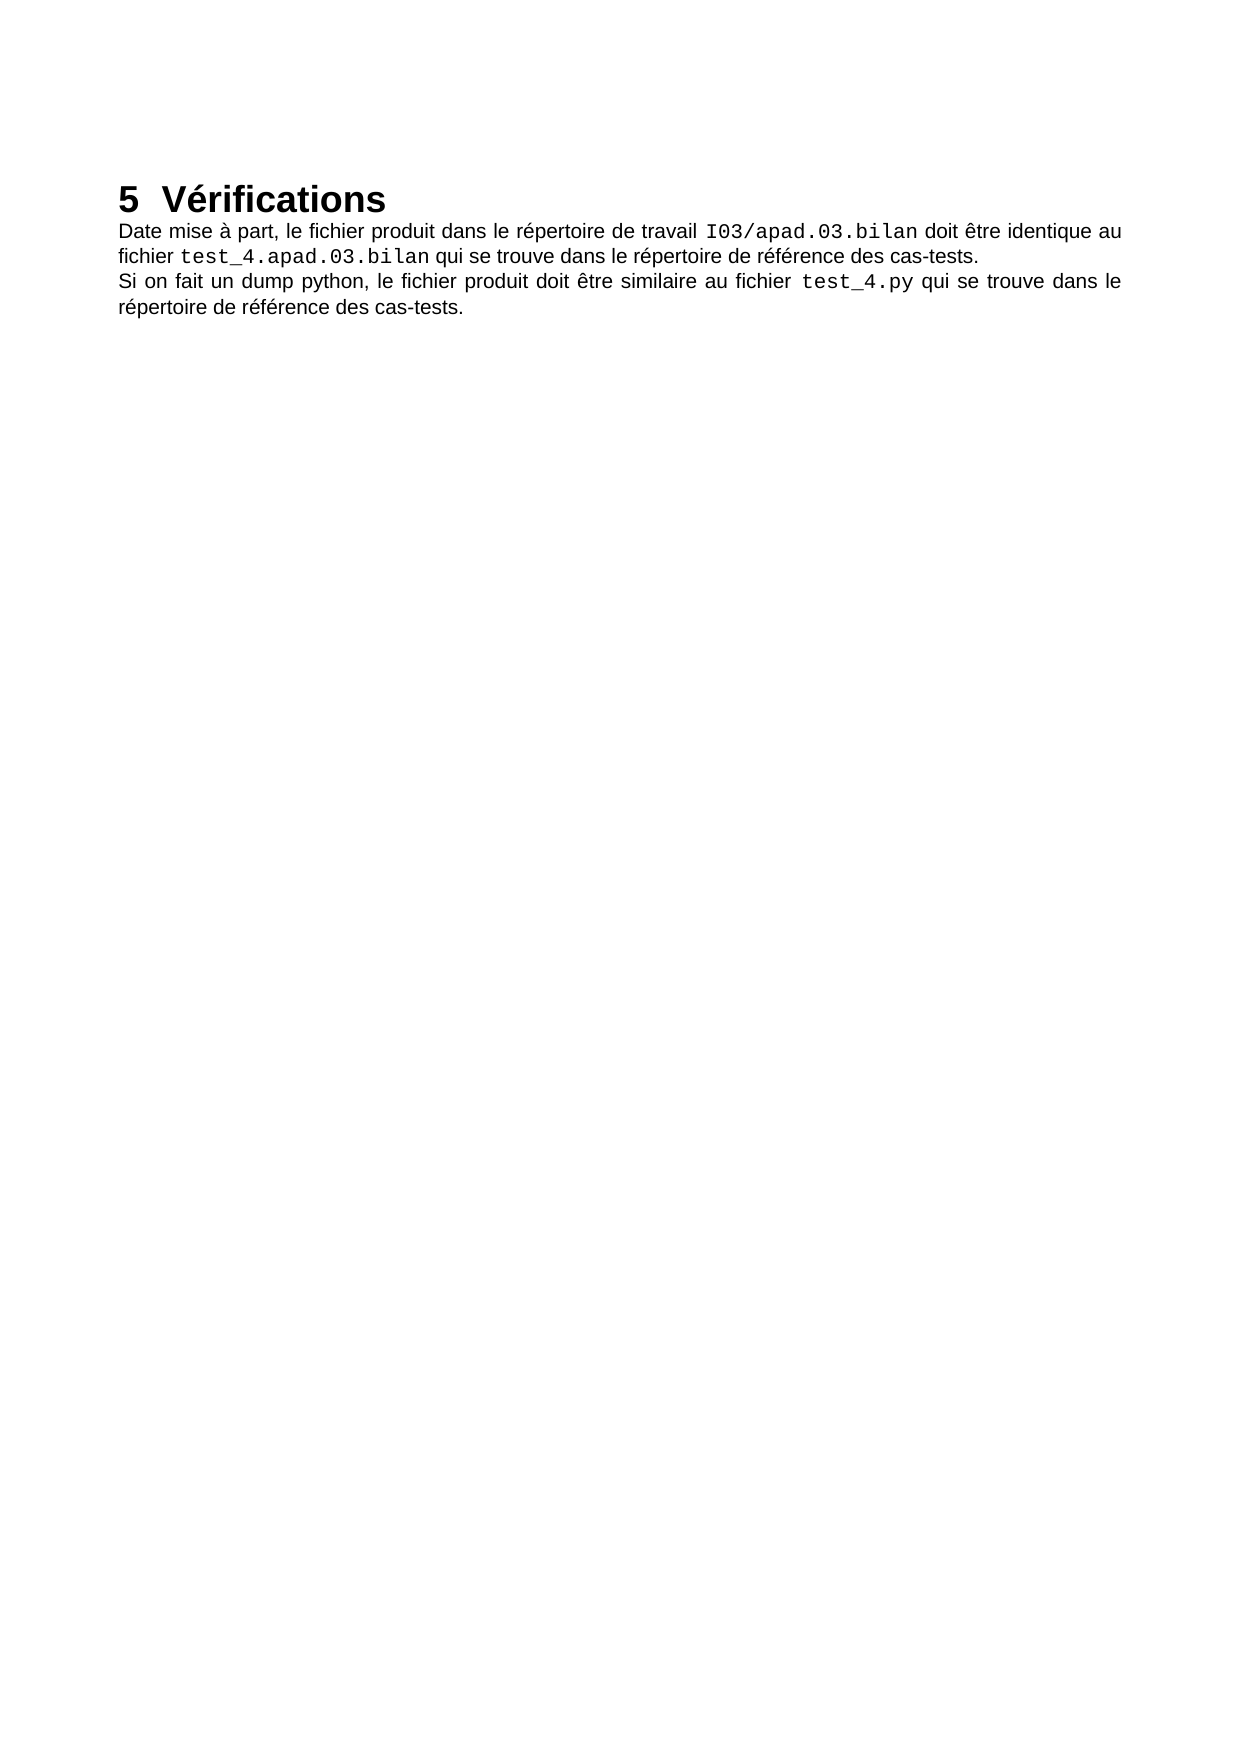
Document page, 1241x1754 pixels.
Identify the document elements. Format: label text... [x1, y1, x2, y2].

subtitle Vérifications [118, 178, 1122, 220]
text Date mise à part, le fichier produit dans le répertoire de travail I03/apad.03.bilan doit être identique au fichier test_4.apad.03.bilan qui se trouve dans le répertoire de référence des cas-tests. [118, 220, 1122, 270]
text Si on fait un dump python, le fichier produit doit être similaire au fichier test_4.py qui se trouve dans le répertoire de référence des cas-tests. [118, 270, 1122, 318]
